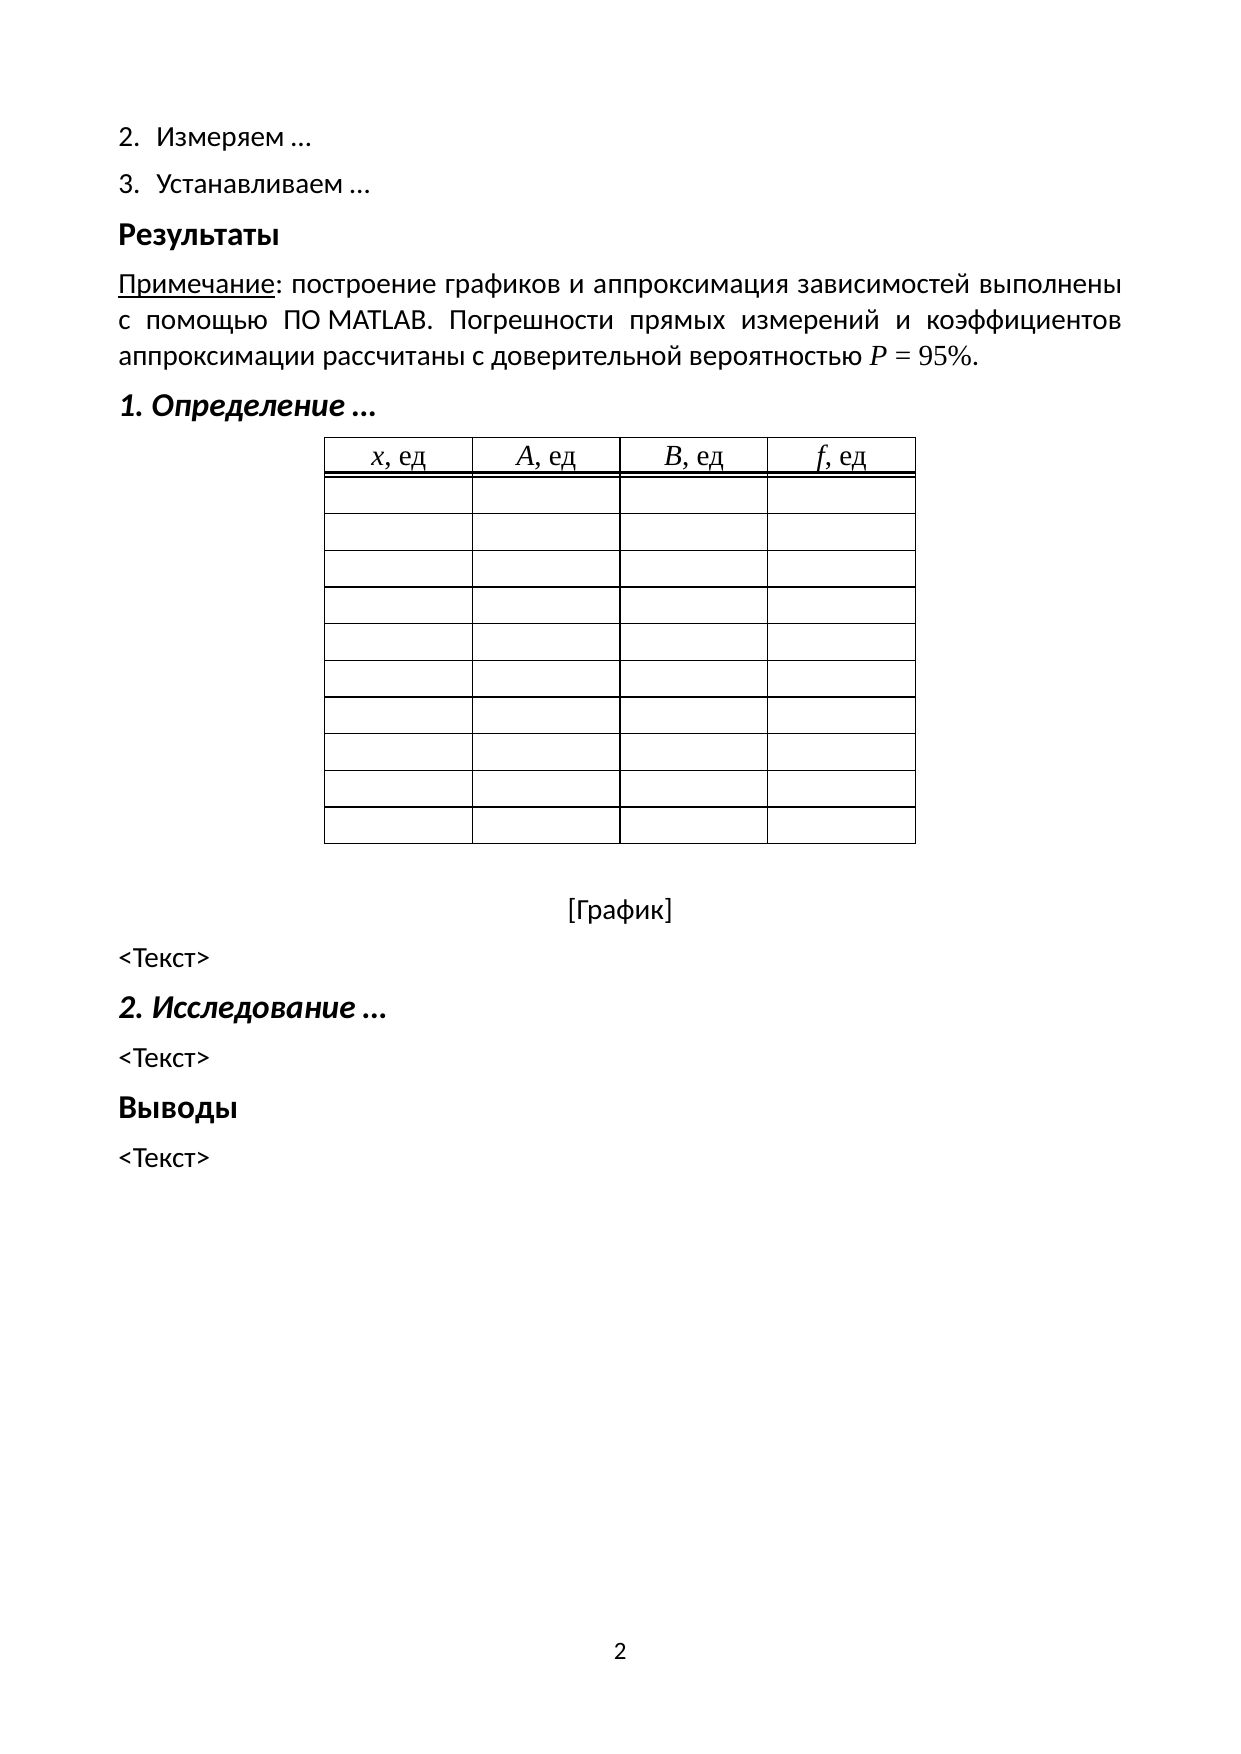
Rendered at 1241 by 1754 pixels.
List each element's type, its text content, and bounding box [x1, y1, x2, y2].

table_cell [621, 588, 767, 623]
text <Текст> [118, 1139, 1122, 1174]
table_cell [473, 771, 619, 806]
table_cell [473, 808, 619, 843]
table_cell [768, 698, 915, 733]
table_cell [621, 661, 767, 696]
table_cell [473, 661, 619, 696]
table_cell [768, 734, 915, 770]
table_cell [621, 771, 767, 806]
table_cell [325, 771, 472, 806]
table_cell [768, 661, 915, 696]
text <Текст> [118, 1039, 1122, 1074]
table_header f, ед [768, 438, 915, 471]
table_cell [325, 734, 472, 770]
table_cell [621, 808, 767, 843]
subtitle Выводы [118, 1086, 1122, 1127]
table_cell [621, 551, 767, 586]
table_cell [473, 734, 619, 770]
text <Текст> [118, 939, 1122, 974]
subtitle Исследование … [118, 986, 1122, 1027]
table_header x, ед [325, 438, 472, 471]
table_cell [325, 698, 472, 733]
table_header B, ед [621, 438, 767, 471]
table_cell [621, 478, 767, 513]
list Устанавливаем … [118, 166, 1122, 201]
table_cell [473, 588, 619, 623]
table_cell [473, 624, 619, 660]
table_cell [325, 624, 472, 660]
table_cell [621, 624, 767, 660]
subtitle Результаты [118, 213, 1122, 254]
table_cell [768, 478, 915, 513]
table_cell [325, 588, 472, 623]
table_cell [768, 514, 915, 550]
table_cell [325, 551, 472, 586]
table_cell [473, 514, 619, 550]
table_header A, ед [473, 438, 619, 471]
text Примечание: построение графиков и аппроксимация зависимостей выполнены с помощью ПО MATLAB. Погрешности прямых измерений и коэффициентов аппроксимации рассчитаны с доверительной вероятностью P = 95%. [118, 265, 1122, 372]
list Измеряем … [118, 118, 1122, 154]
table_cell [768, 808, 915, 843]
subtitle Определение … [118, 384, 1122, 425]
table_cell [768, 771, 915, 806]
table_cell [473, 551, 619, 586]
table_cell [325, 478, 472, 513]
table_cell [621, 514, 767, 550]
table_cell [325, 808, 472, 843]
table_cell [621, 734, 767, 770]
table_cell [768, 551, 915, 586]
table_cell [325, 661, 472, 696]
table_cell [768, 624, 915, 660]
table_cell [768, 588, 915, 623]
text [График] [118, 891, 1122, 927]
table_cell [325, 514, 472, 550]
table_cell [621, 698, 767, 733]
table_cell [473, 478, 619, 513]
table_cell [473, 698, 619, 733]
